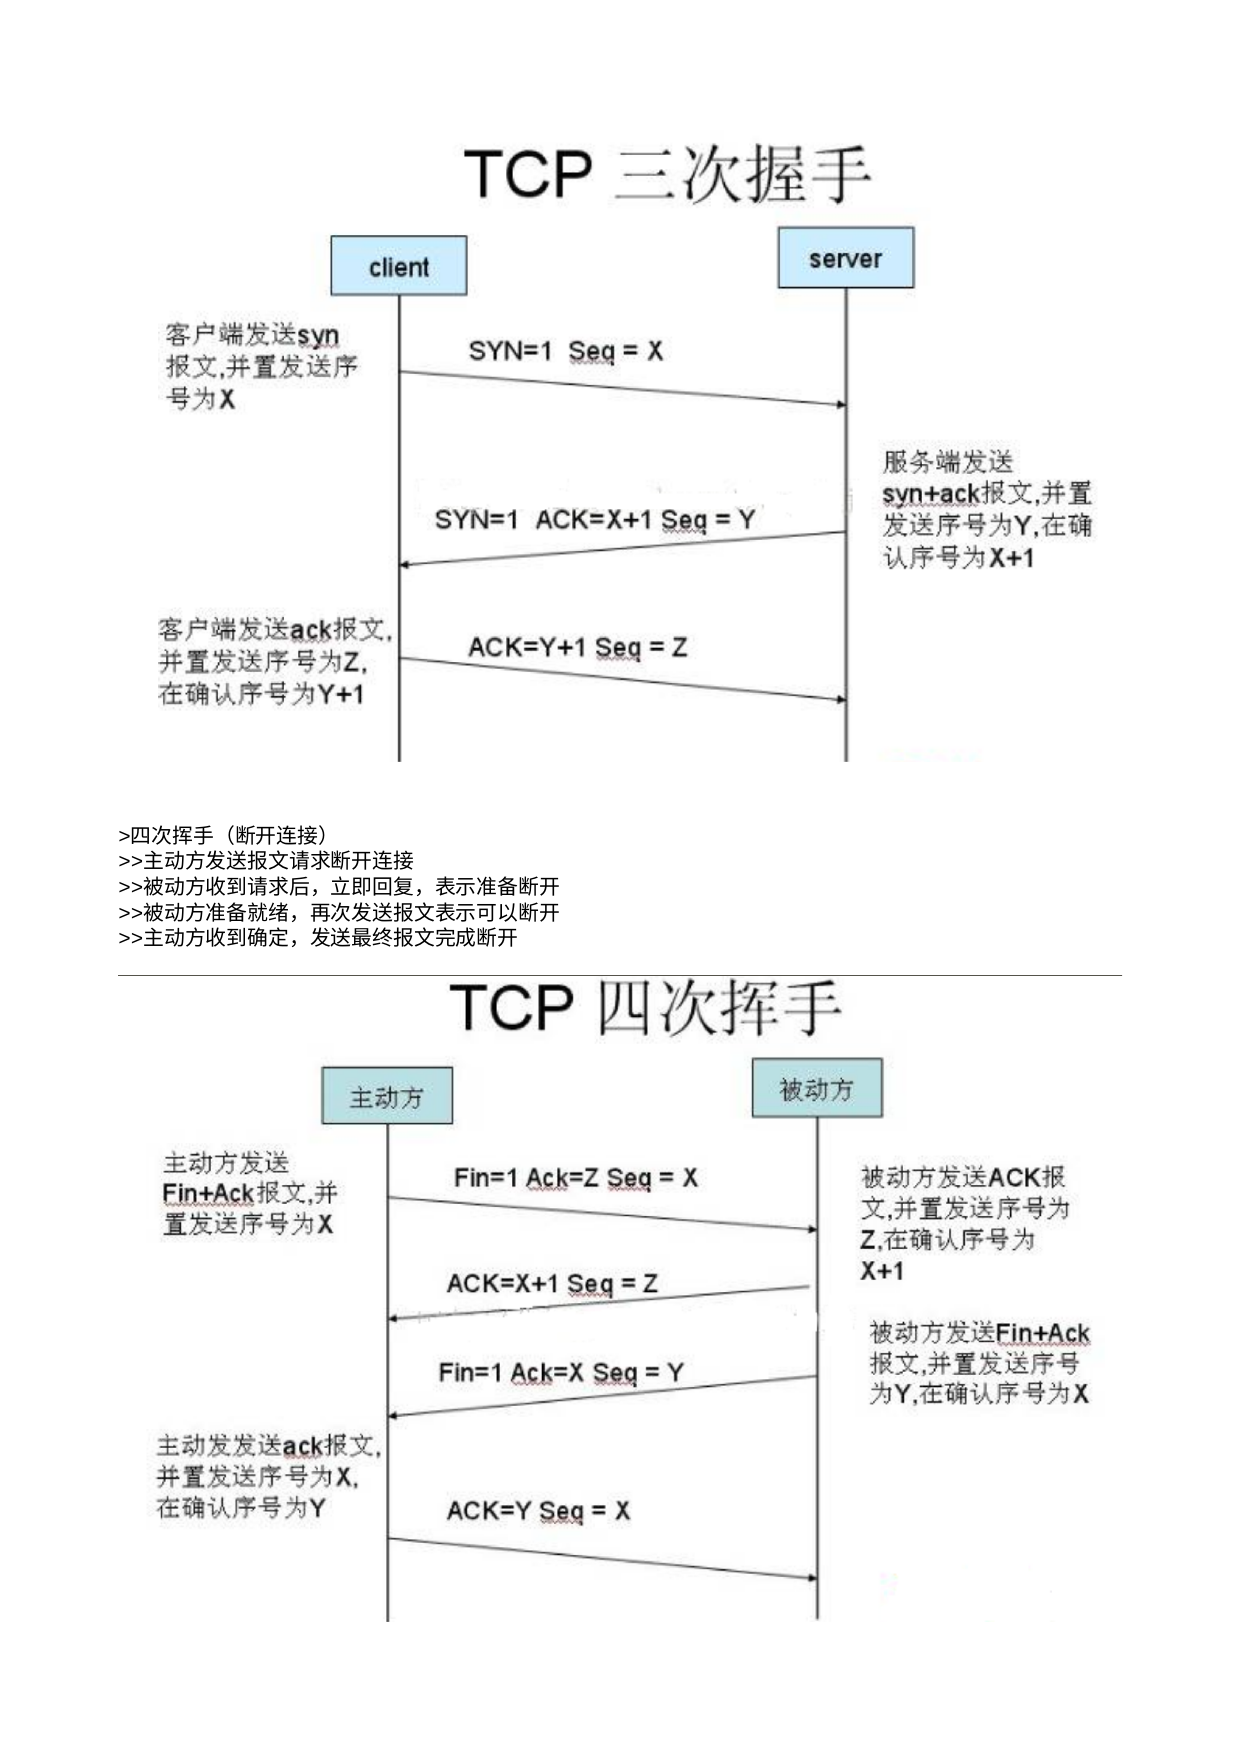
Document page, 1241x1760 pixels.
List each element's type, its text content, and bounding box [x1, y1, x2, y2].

text >>被动方准备就绪，再次发送报文表示可以断开 [118, 901, 1122, 926]
text >>被动方收到请求后，立即回复，表示准备断开 [118, 875, 1122, 901]
text >>主动方发送报文请求断开连接 [118, 849, 1122, 875]
picture [118, 118, 1123, 777]
text >>主动方收到确定，发送最终报文完成断开 [118, 926, 1122, 952]
text >四次挥手（断开连接） [118, 824, 1122, 849]
picture [118, 975, 1123, 1629]
